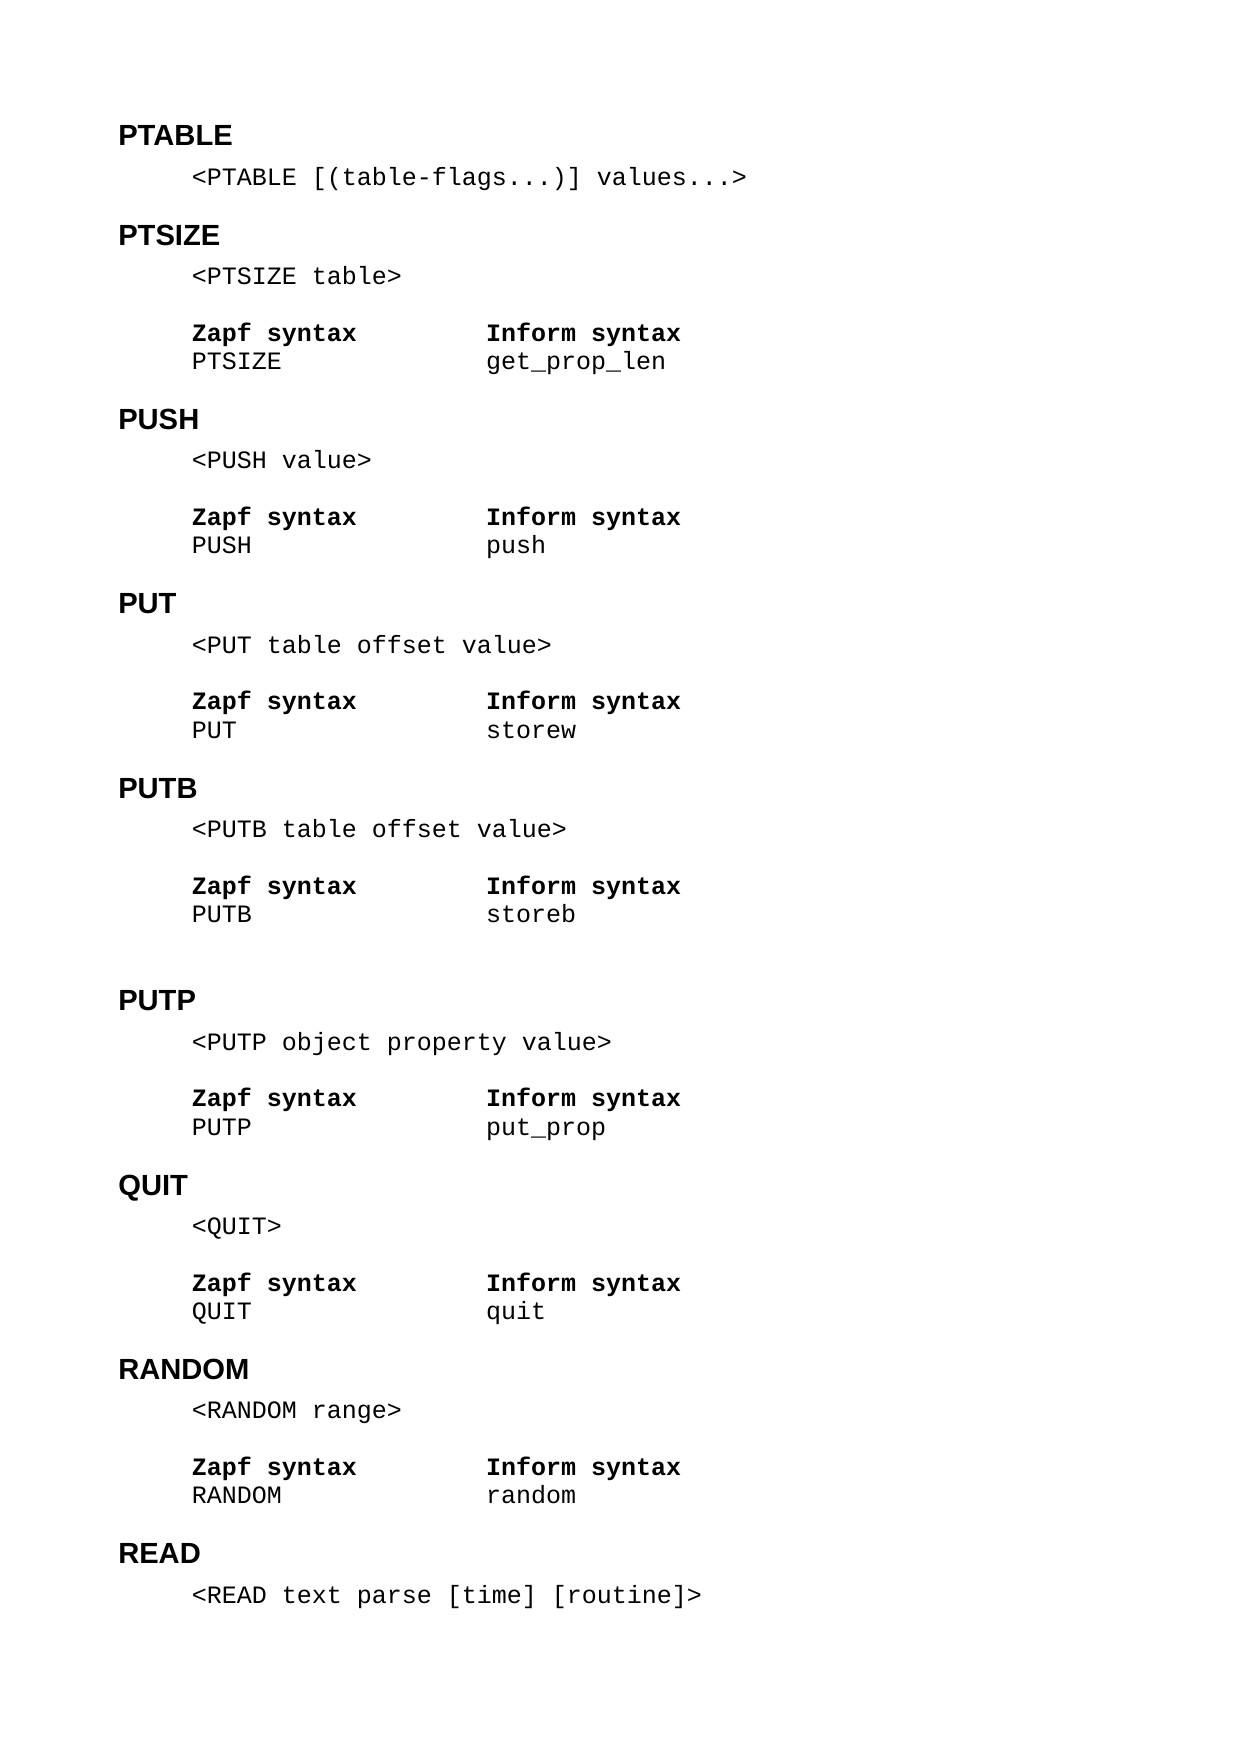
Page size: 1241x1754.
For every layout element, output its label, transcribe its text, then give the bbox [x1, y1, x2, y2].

subtitle PUT [118, 586, 1122, 620]
text PUTB storeb [118, 902, 1122, 930]
text <RANDOM range> [192, 1398, 1122, 1426]
text <PTSIZE table> [192, 263, 1122, 292]
text Zapf syntax Inform syntax [192, 1270, 1122, 1299]
text <PUTB table offset value> [192, 817, 1122, 845]
text Zapf syntax Inform syntax [192, 689, 1122, 717]
text <PUSH value> [192, 448, 1122, 476]
subtitle PTABLE [118, 118, 1122, 152]
text Zapf syntax Inform syntax [192, 320, 1122, 348]
subtitle READ [118, 1536, 1122, 1570]
text Zapf syntax Inform syntax [192, 873, 1122, 902]
text Zapf syntax Inform syntax [192, 1455, 1122, 1483]
text <READ text parse [time] [routine]> [192, 1582, 1122, 1611]
text <QUIT> [192, 1214, 1122, 1242]
subtitle PTSIZE [118, 217, 1122, 251]
text PUT storew [118, 717, 1122, 746]
text PUTP put_prop [118, 1114, 1122, 1143]
subtitle PUTP [118, 983, 1122, 1017]
text QUIT quit [192, 1299, 1122, 1327]
subtitle PUTB [118, 771, 1122, 804]
text <PUTP object property value> [192, 1029, 1122, 1058]
text Zapf syntax Inform syntax [192, 504, 1122, 533]
subtitle QUIT [118, 1168, 1122, 1201]
subtitle PUSH [118, 402, 1122, 435]
text RANDOM random [192, 1483, 1122, 1511]
text PTSIZE get_prop_len [192, 348, 1122, 377]
text <PTABLE [(table-flags...)] values...> [192, 164, 1122, 192]
subtitle RANDOM [118, 1352, 1122, 1386]
text <PUT table offset value> [192, 632, 1122, 661]
text Zapf syntax Inform syntax [192, 1086, 1122, 1114]
text PUSH push [192, 533, 1122, 561]
